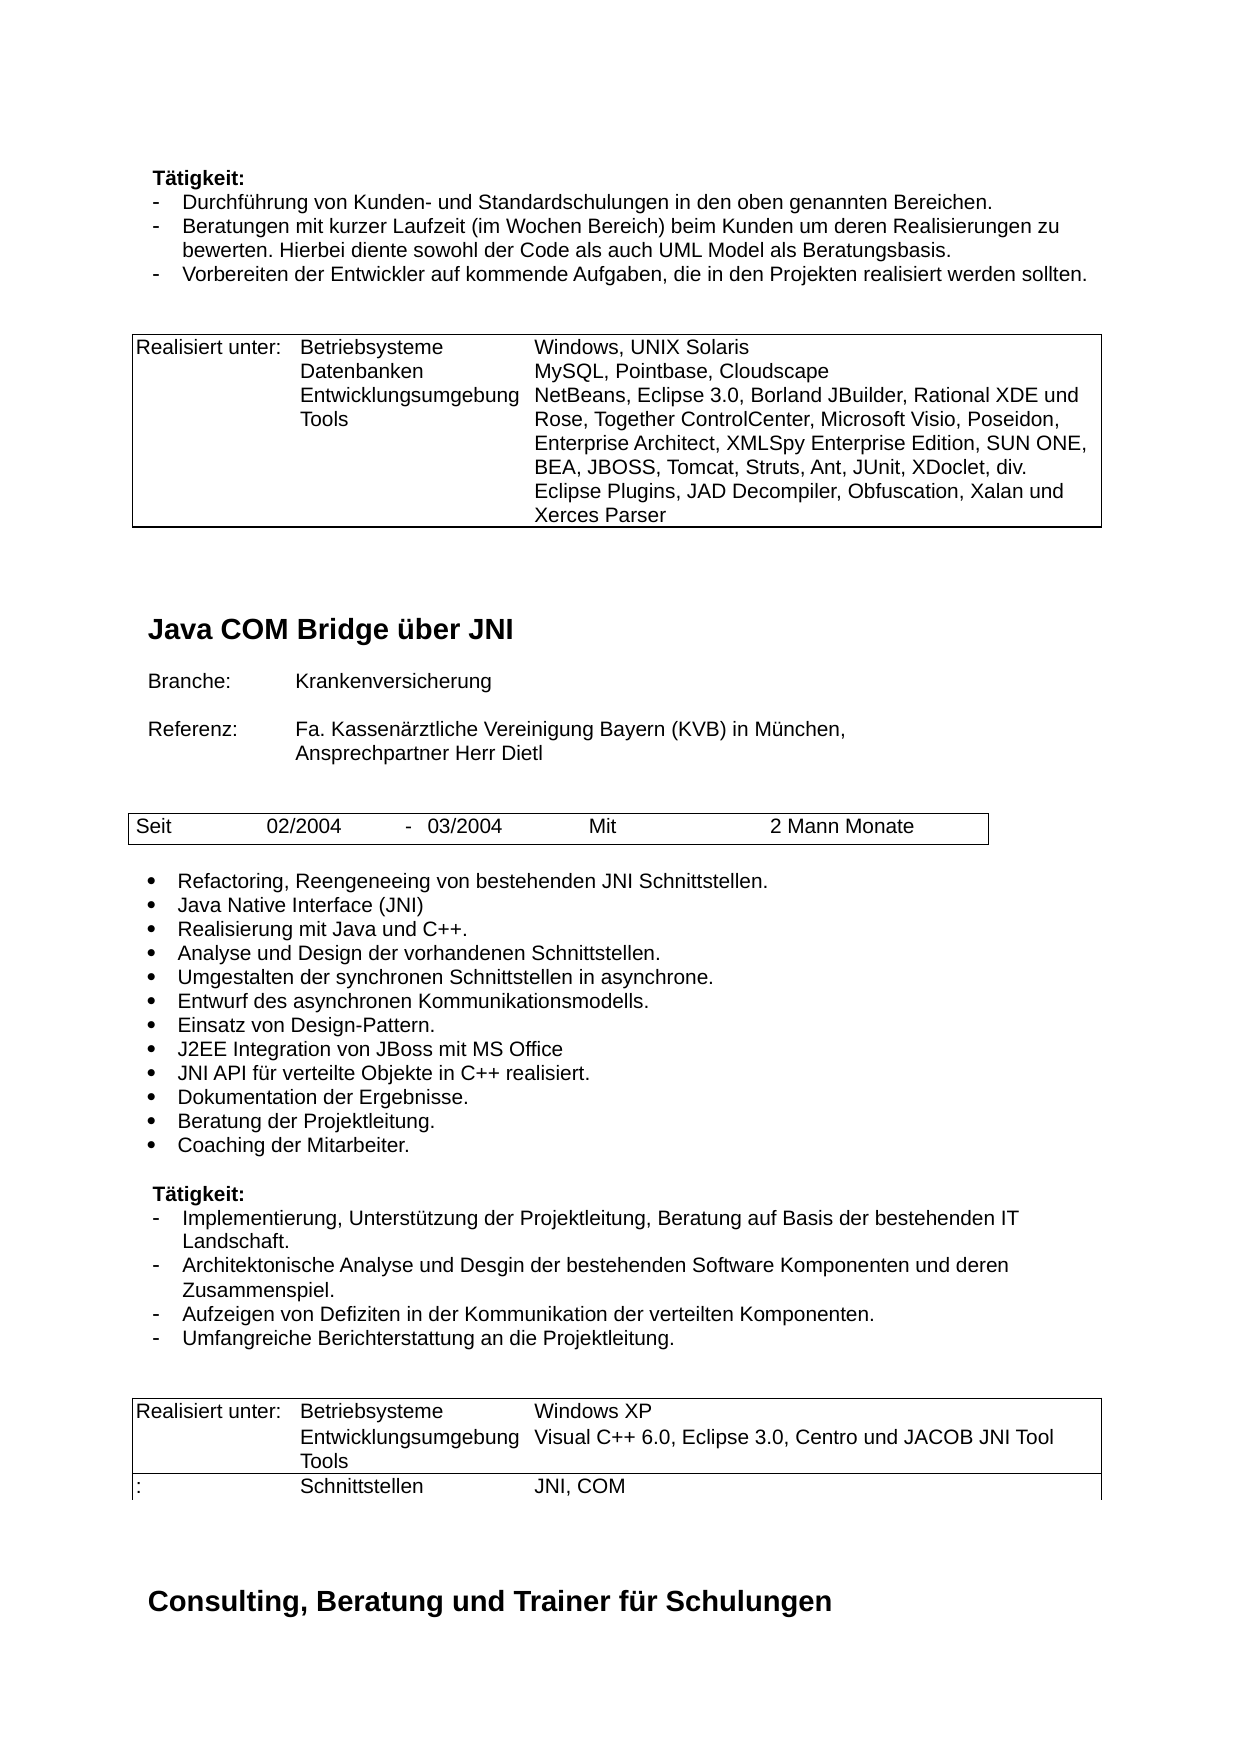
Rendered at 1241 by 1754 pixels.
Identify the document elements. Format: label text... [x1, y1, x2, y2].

list Coaching der Mitarbeiter. [148, 1133, 1110, 1157]
list Dokumentation der Ergebnisse. [148, 1085, 1110, 1109]
text Tätigkeit: [152, 166, 1110, 190]
text Branche: Krankenversicherung [148, 669, 1110, 693]
list Umfangreiche Berichterstattung an die Projektleitung. [152, 1325, 1110, 1349]
text Referenz: Fa. Kassenärztliche Vereinigung Bayern (KVB) in München, [148, 717, 1110, 741]
subtitle Consulting, Beratung und Trainer für Schulungen [148, 1584, 1110, 1618]
list Aufzeigen von Defiziten in der Kommunikation der verteilten Komponenten. [152, 1301, 1110, 1325]
table_cell Visual C++ 6.0, Eclipse 3.0, Centro und JACOB JNI Tool [531, 1425, 1101, 1473]
list JNI API für verteilte Objekte in C++ realisiert. [148, 1061, 1110, 1085]
table_cell Entwicklungsumgebung Tools [297, 383, 531, 526]
list Einsatz von Design-Pattern. [148, 1013, 1110, 1037]
list Architektonische Analyse und Desgin der bestehenden Software Komponenten und deren Zusammenspiel. [152, 1253, 1110, 1301]
table_header Windows XP [531, 1399, 1101, 1425]
table_header Betriebsysteme [297, 1399, 531, 1425]
list Beratungen mit kurzer Laufzeit (im Wochen Bereich) beim Kunden um deren Realisierungen zu bewerten. Hierbei diente sowohl der Code als auch UML Model als Beratungsbasis. [152, 214, 1110, 262]
table_header Mit [581, 814, 762, 844]
table_header Windows, UNIX Solaris MySQL, Pointbase, Cloudscape [531, 335, 1101, 383]
list Refactoring, Reengeneeing von bestehenden JNI Schnittstellen. [148, 869, 1110, 893]
table_header 02/2004 [259, 814, 398, 844]
list Analyse und Design der vorhandenen Schnittstellen. [148, 941, 1110, 965]
list Durchführung von Kunden- und Standardschulungen in den oben genannten Bereichen. [152, 190, 1110, 214]
table_header 2 Mann Monate [763, 814, 988, 844]
table_header Betriebsysteme Datenbanken [297, 335, 531, 383]
table_header Seit [129, 814, 259, 844]
list Vorbereiten der Entwickler auf kommende Aufgaben, die in den Projekten realisiert werden sollten. [152, 262, 1110, 286]
list Entwurf des asynchronen Kommunikationsmodells. [148, 989, 1110, 1013]
table_header 03/2004 [420, 814, 581, 844]
list Java Native Interface (JNI) [148, 893, 1110, 917]
table_cell Entwicklungsumgebung Tools [297, 1425, 531, 1473]
list J2EE Integration von JBoss mit MS Office [148, 1037, 1110, 1061]
table_cell NetBeans, Eclipse 3.0, Borland JBuilder, Rational XDE und Rose, Together ControlCenter, Microsoft Visio, Poseidon, Enterprise Architect, XMLSpy Enterprise Edition, SUN ONE, BEA, JBOSS, Tomcat, Struts, Ant, JUnit, XDoclet, div. Eclipse Plugins, JAD Decompiler, Obfuscation, Xalan und Xerces Parser [531, 383, 1101, 526]
list Umgestalten der synchronen Schnittstellen in asynchrone. [148, 965, 1110, 989]
list Realisierung mit Java und C++. [148, 917, 1110, 941]
table_cell [133, 1425, 297, 1473]
list Implementierung, Unterstützung der Projektleitung, Beratung auf Basis der bestehenden IT Landschaft. [152, 1205, 1110, 1253]
text Tätigkeit: [152, 1181, 1110, 1205]
table_cell Schnittstellen [297, 1474, 531, 1500]
subtitle Java COM Bridge über JNI [148, 612, 1110, 645]
table_cell [133, 383, 297, 526]
table_cell JNI, COM [531, 1474, 1101, 1500]
table_cell : [133, 1474, 297, 1500]
table_header - [398, 814, 420, 844]
table_header Realisiert unter: [133, 1399, 297, 1425]
table_header Realisiert unter: [133, 335, 297, 383]
text Ansprechpartner Herr Dietl [221, 741, 1110, 765]
list Beratung der Projektleitung. [148, 1109, 1110, 1133]
